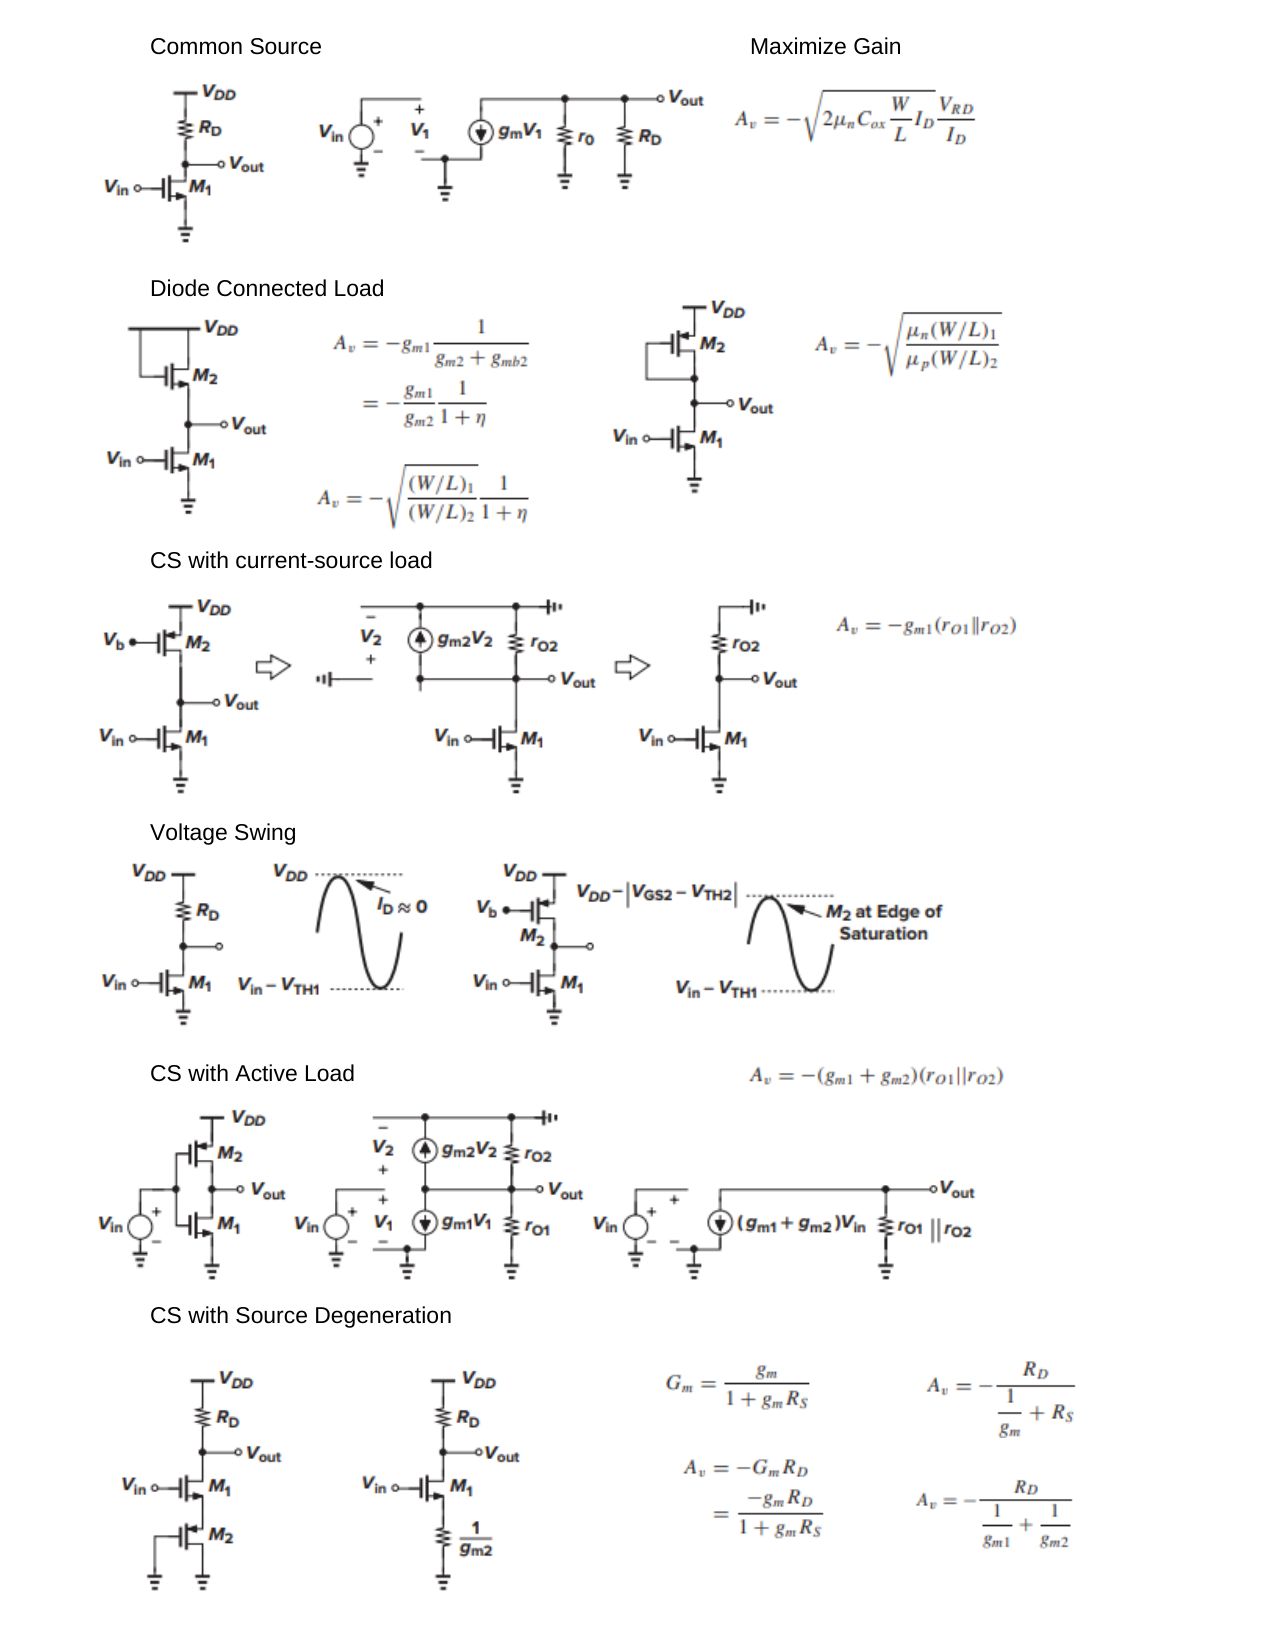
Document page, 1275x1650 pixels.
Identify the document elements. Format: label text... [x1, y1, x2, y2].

text CS with current-source load [150, 547, 1125, 573]
picture [81, 585, 813, 803]
picture [102, 1362, 529, 1603]
picture [887, 1463, 1110, 1560]
picture [303, 456, 557, 538]
picture [90, 1053, 1016, 1289]
picture [822, 598, 1027, 647]
text CS with Active Load [150, 1060, 732, 1086]
picture [904, 1342, 1102, 1438]
picture [81, 314, 277, 522]
picture [311, 77, 994, 224]
picture [643, 1353, 819, 1421]
picture [73, 69, 284, 255]
text Voltage Swing [150, 818, 1125, 845]
text [1016, 1060, 1125, 1086]
picture [321, 310, 548, 439]
picture [592, 290, 788, 503]
text Diode Connected Load [150, 275, 1125, 301]
text CS with Source Degeneration [150, 1302, 1125, 1328]
picture [666, 1447, 836, 1548]
text Common Source Maximize Gain [150, 33, 1125, 59]
picture [798, 304, 1018, 381]
picture [81, 851, 952, 1036]
